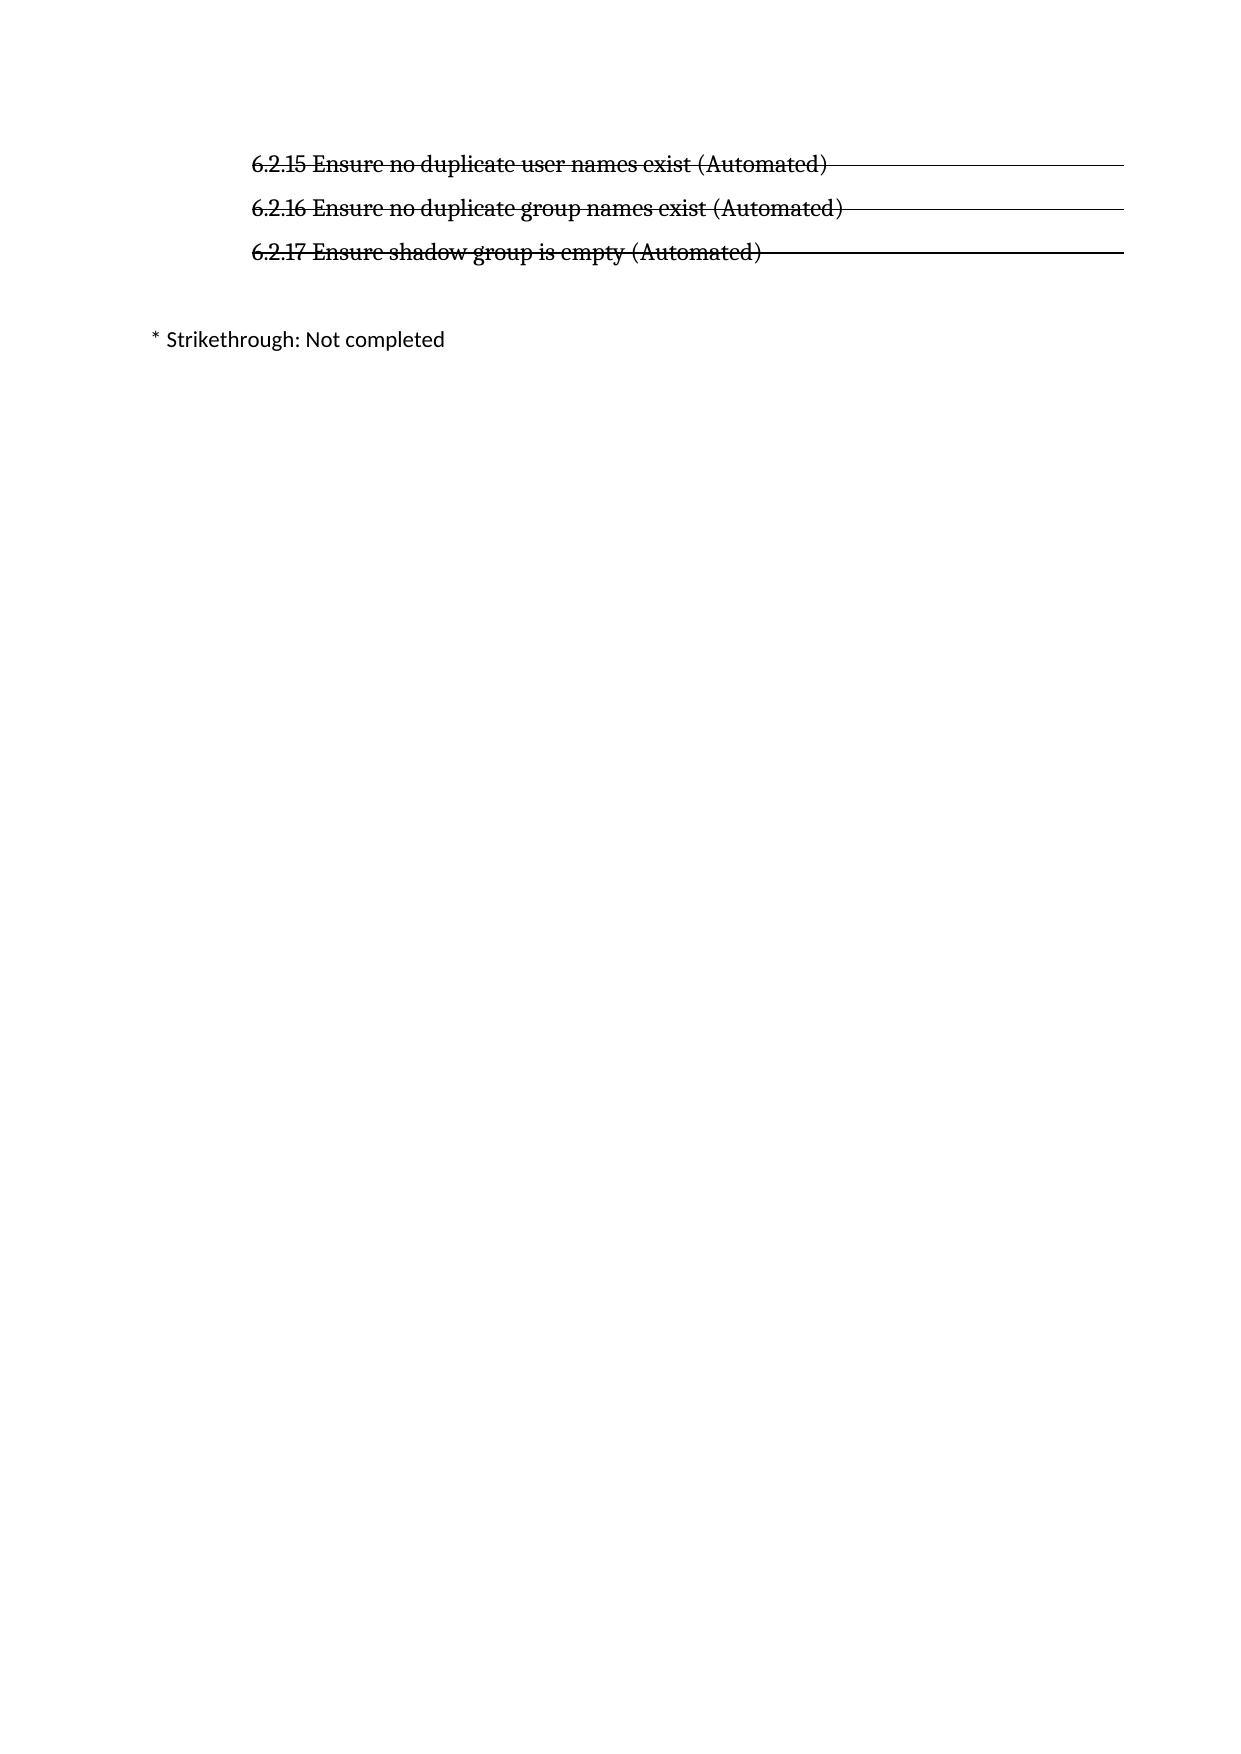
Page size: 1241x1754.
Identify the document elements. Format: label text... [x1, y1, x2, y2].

text 6.2.17 Ensure shadow group is empty (Automated) [252, 254, 1088, 266]
text 6.2.15 Ensure no duplicate user names exist (Automated) [252, 166, 1088, 179]
text 6.2.15 Ensure no duplicate user names exist (Automated) [252, 150, 1088, 165]
text 6.2.16 Ensure no duplicate group names exist (Automated) [252, 194, 1088, 209]
text 6.2.17 Ensure shadow group is empty (Automated) [252, 238, 1088, 252]
text 6.2.16 Ensure no duplicate group names exist (Automated) [252, 210, 1088, 223]
text * Strikethrough: Not completed [150, 325, 1090, 353]
